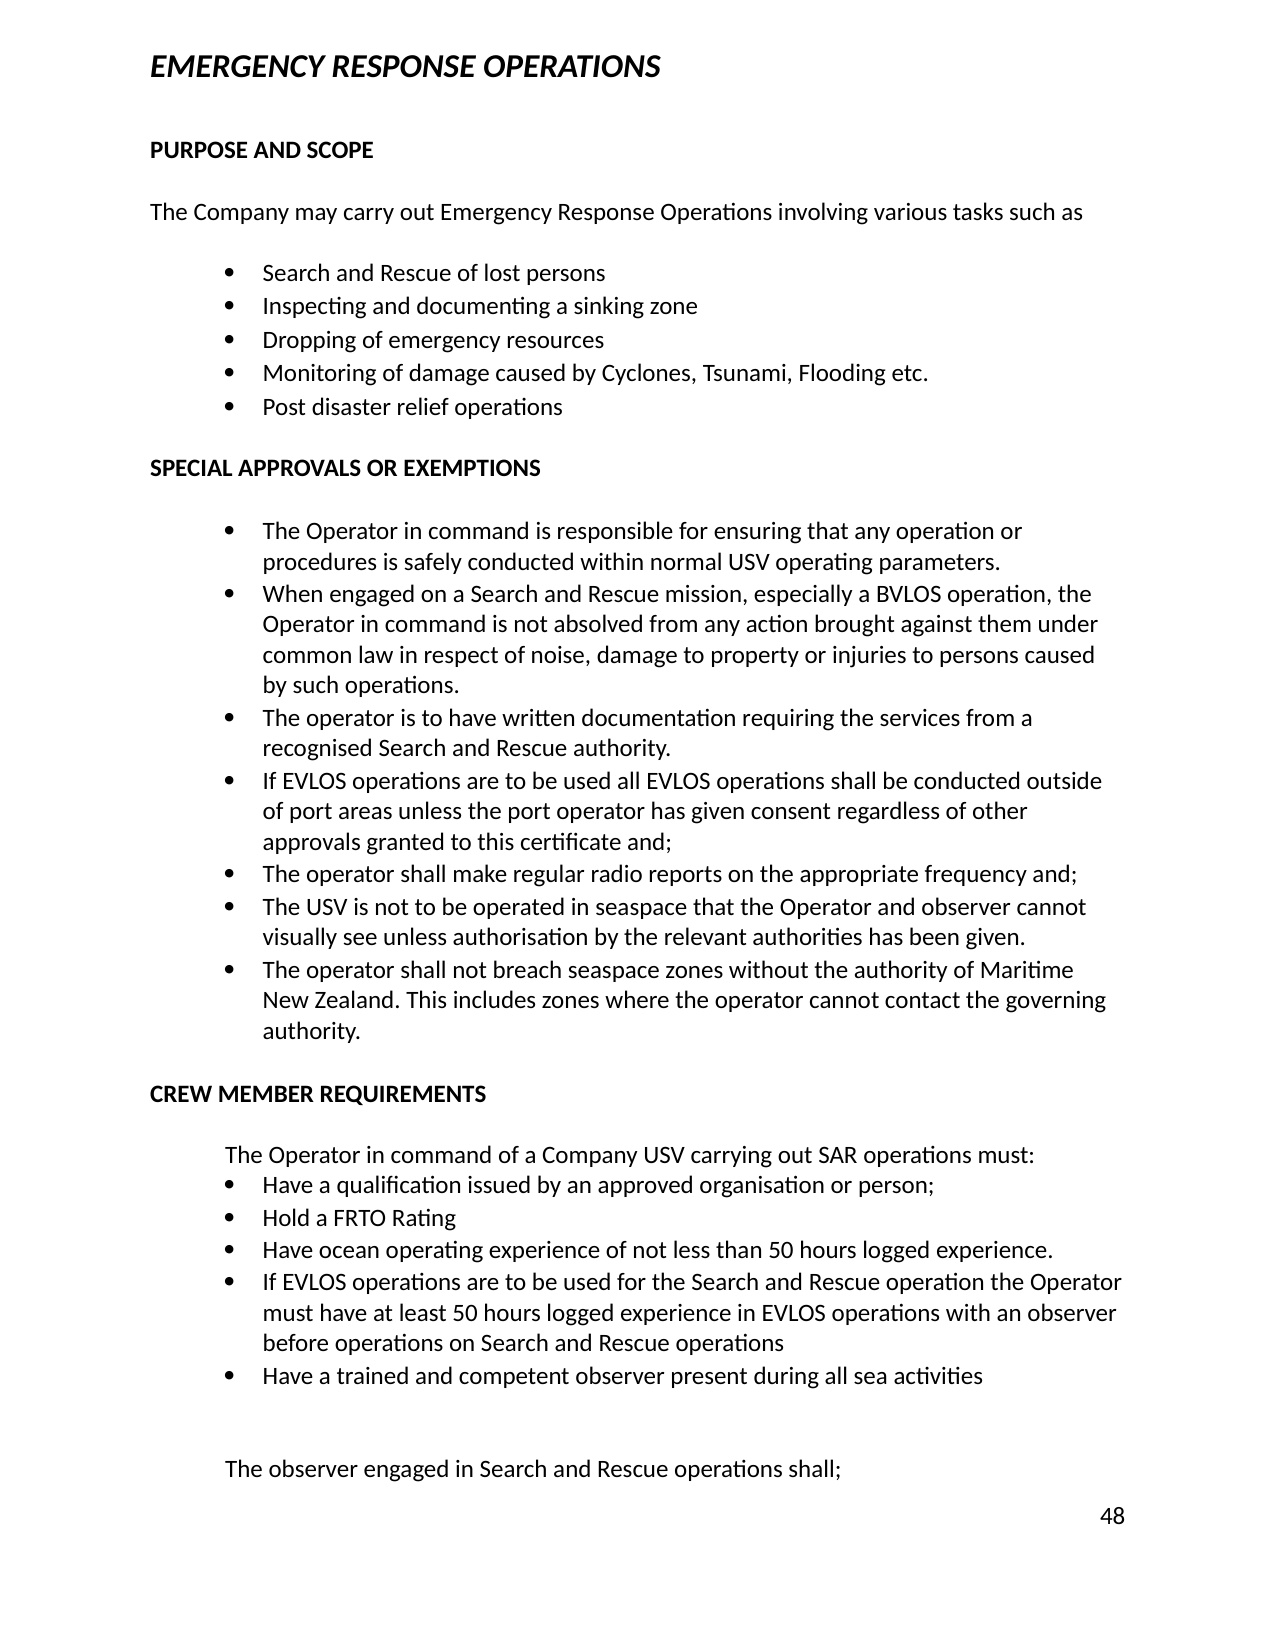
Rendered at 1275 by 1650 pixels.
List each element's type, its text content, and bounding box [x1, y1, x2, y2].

list Search and Rescue of lost persons [225, 257, 1125, 287]
list The operator shall not breach seaspace zones without the authority of Maritime New Zealand. This includes zones where the operator cannot contact the governing authority. [225, 954, 1125, 1045]
text CREW MEMBER REQUIREMENTS [150, 1078, 1125, 1108]
list The operator is to have written documentation requiring the services from a recognised Search and Rescue authority. [225, 702, 1125, 763]
text SPECIAL APPROVALS OR EXEMPTIONS [150, 452, 1125, 483]
list Monitoring of damage caused by Cyclones, Tsunami, Flooding etc. [225, 358, 1125, 388]
text The Operator in command of a Company USV carrying out SAR operations must: [150, 1139, 1125, 1169]
list If EVLOS operations are to be used for the Search and Rescue operation the Operator must have at least 50 hours logged experience in EVLOS operations with an observer before operations on Search and Rescue operations [225, 1266, 1125, 1358]
list The USV is not to be operated in seaspace that the Operator and observer cannot visually see unless authorisation by the relevant authorities has been given. [225, 891, 1125, 952]
list Have a qualification issued by an approved organisation or person; [225, 1169, 1125, 1200]
list Have ocean operating experience of not less than 50 hours logged experience. [225, 1234, 1125, 1264]
list The Operator in command is responsible for ensuring that any operation or procedures is safely conducted within normal USV operating parameters. [225, 515, 1125, 576]
list The operator shall make regular radio reports on the appropriate frequency and; [225, 858, 1125, 889]
text The observer engaged in Search and Rescue operations shall; [150, 1453, 1125, 1484]
list Hold a FRTO Rating [225, 1202, 1125, 1232]
text The Company may carry out Emergency Response Operations involving various tasks such as [150, 196, 1125, 226]
list If EVLOS operations are to be used all EVLOS operations shall be conducted outside of port areas unless the port operator has given consent regardless of other approvals granted to this certificate and; [225, 765, 1125, 857]
list Post disaster relief operations [225, 391, 1125, 422]
text PURPOSE AND SCOPE [150, 134, 1125, 165]
list Dropping of emergency resources [225, 324, 1125, 354]
list Have a trained and competent observer present during all sea activities [225, 1360, 1125, 1390]
list Inspecting and documenting a sinking zone [225, 290, 1125, 321]
list When engaged on a Search and Rescue mission, especially a BVLOS operation, the Operator in command is not absolved from any action brought against them under common law in respect of noise, damage to property or injuries to persons caused by such operations. [225, 578, 1125, 700]
text EMERGENCY RESPONSE OPERATIONS [150, 45, 1125, 86]
